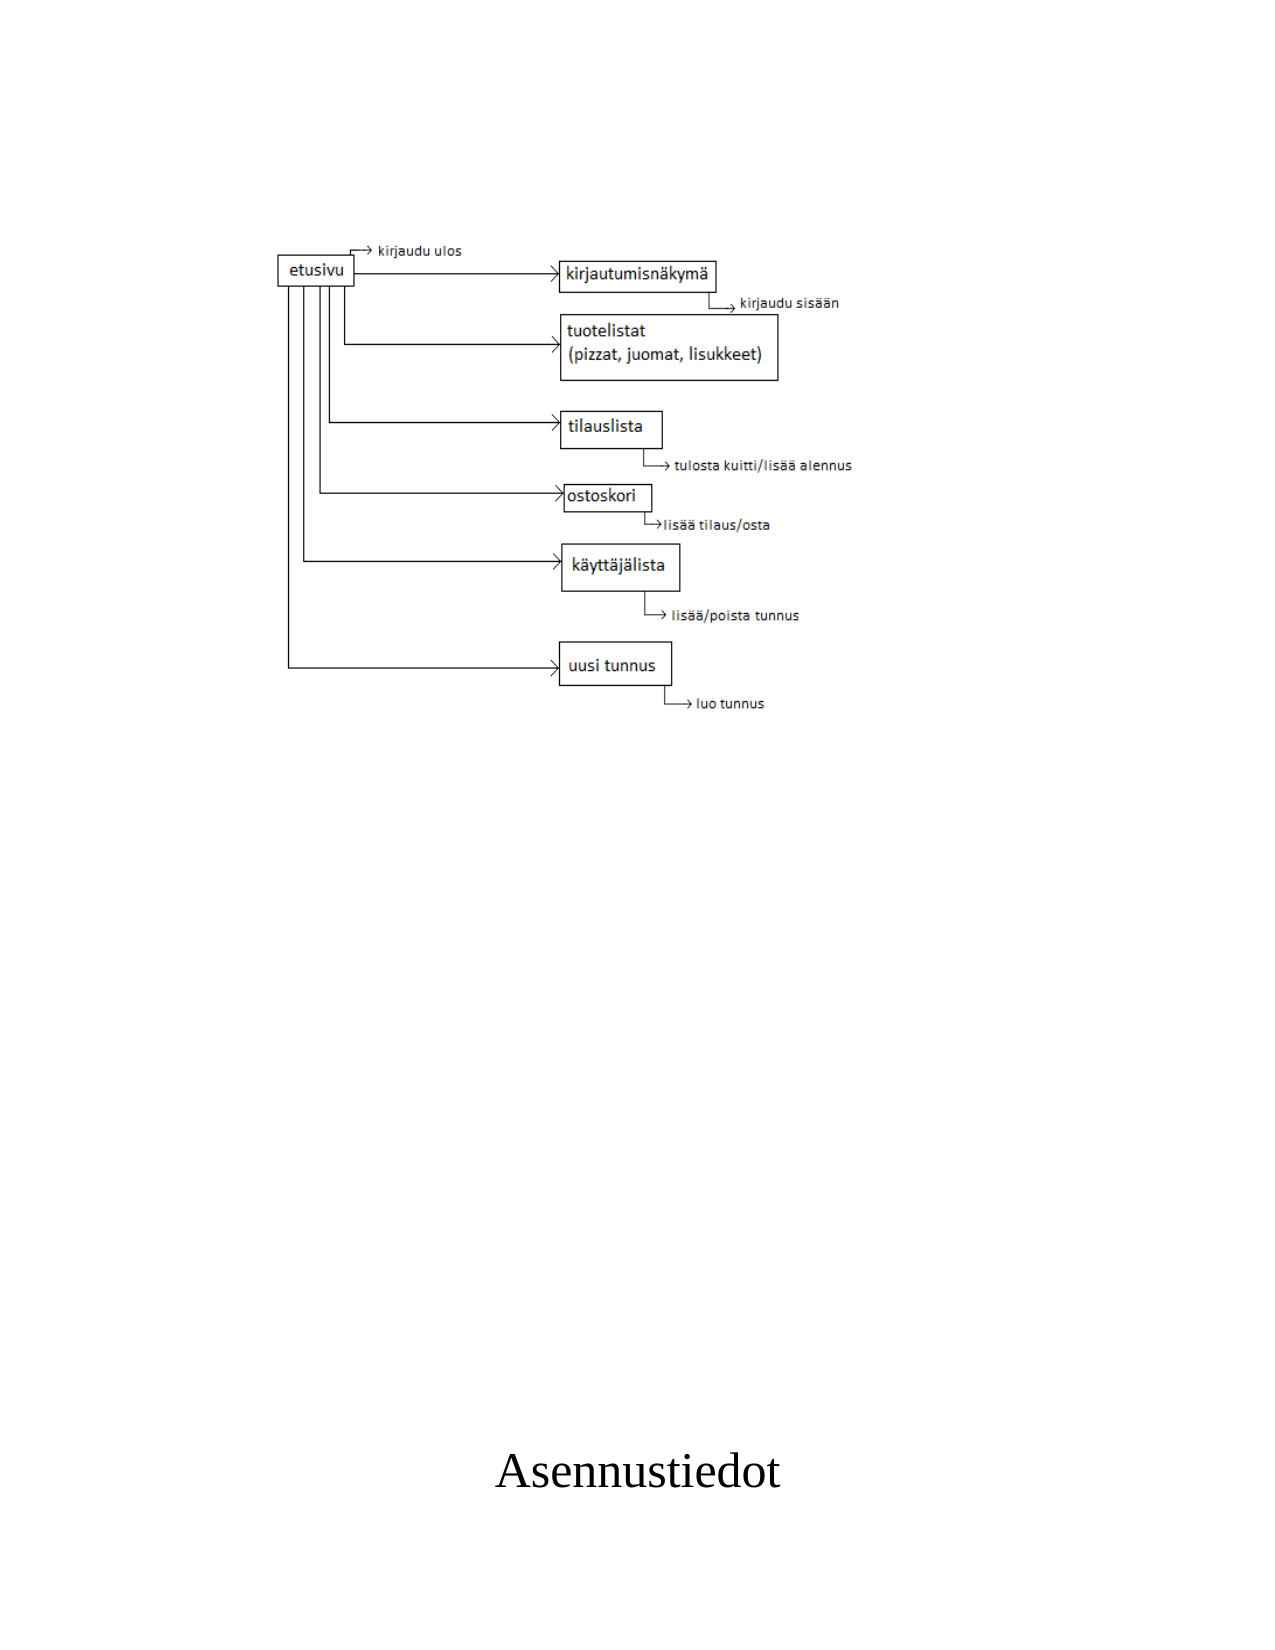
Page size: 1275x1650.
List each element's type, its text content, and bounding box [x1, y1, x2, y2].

text Asennustiedot [118, 1441, 1157, 1498]
picture [260, 210, 1275, 954]
